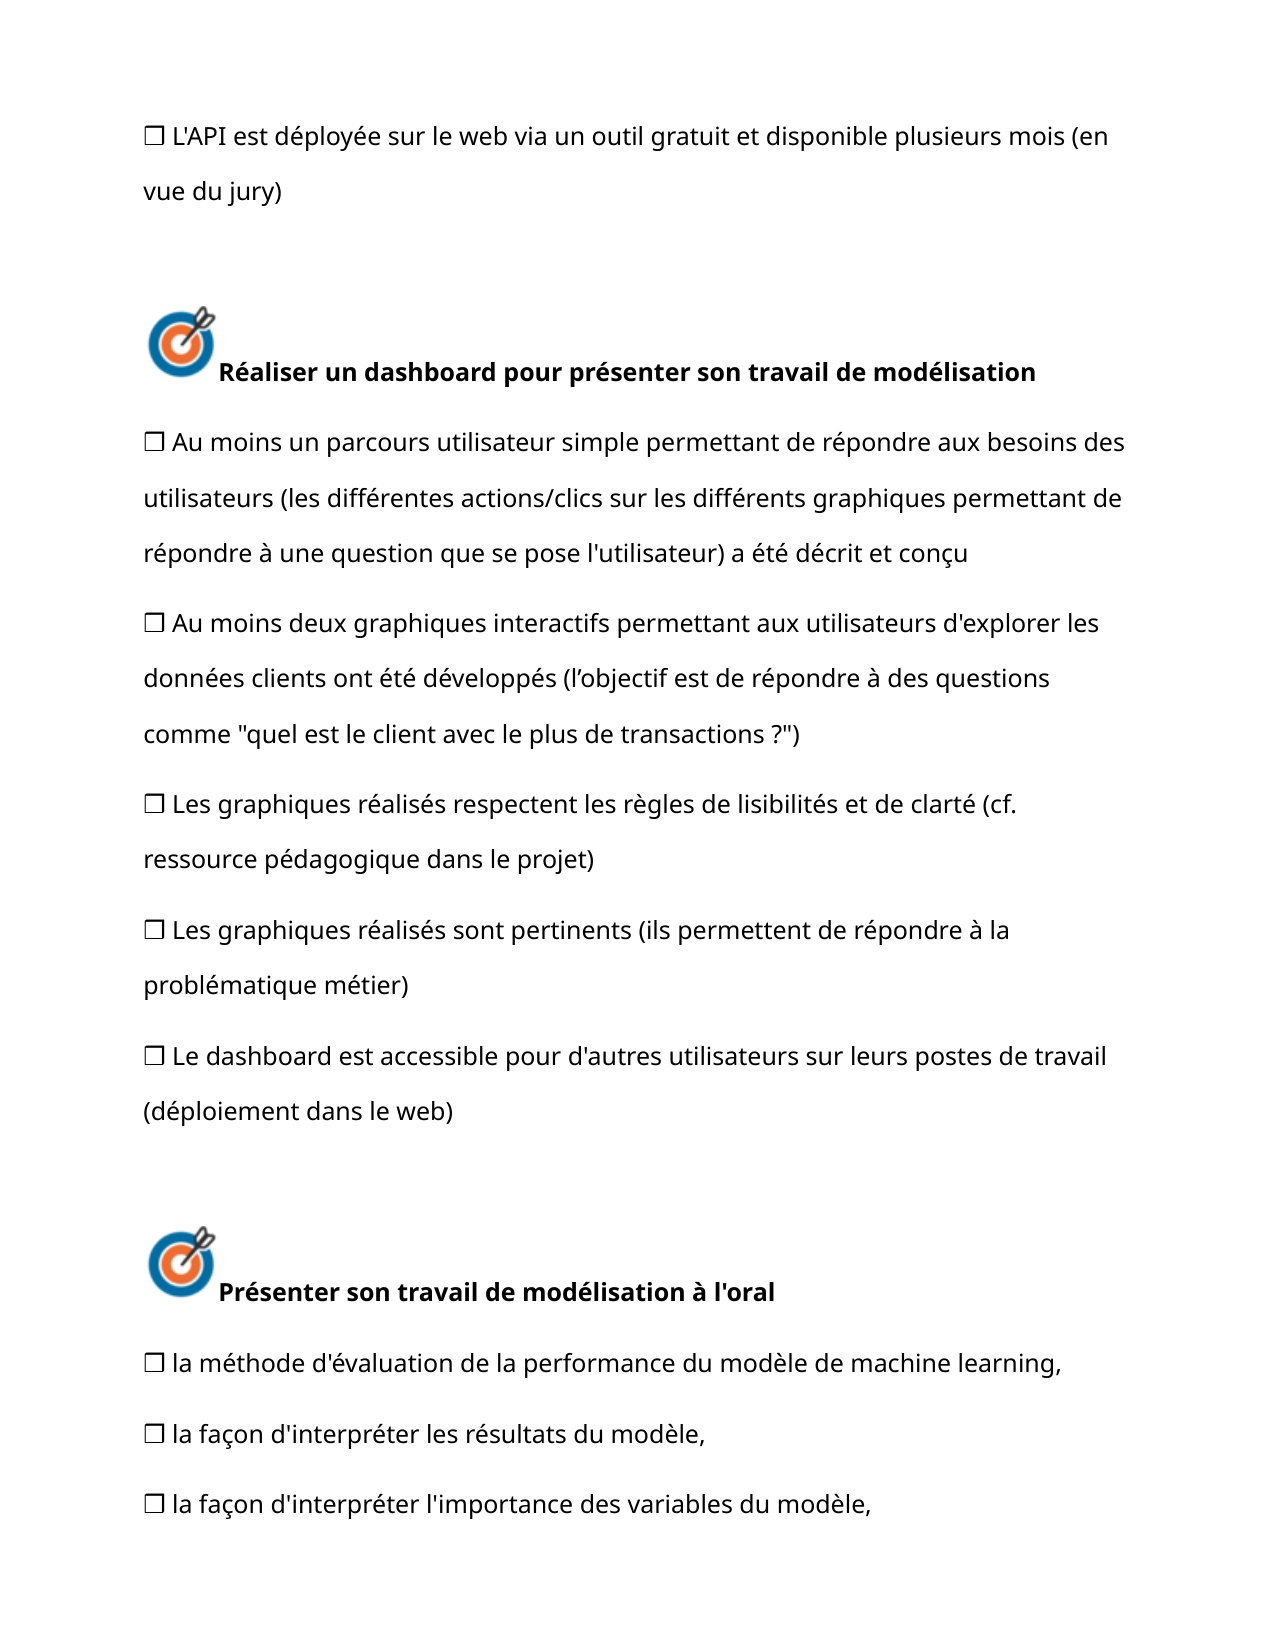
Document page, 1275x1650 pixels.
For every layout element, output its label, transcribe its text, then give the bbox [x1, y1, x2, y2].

text Présenter son travail de modélisation à l'oral [143, 1227, 1132, 1309]
text ❒ la façon d'interpréter les résultats du modèle, [143, 1416, 1132, 1450]
text Réaliser un dashboard pour présenter son travail de modélisation [143, 306, 1132, 388]
text ❒ Les graphiques réalisés respectent les règles de lisibilités et de clarté (cf. ressource pédagogique dans le projet) [143, 787, 1132, 876]
text ❒ L'API est déployée sur le web via un outil gratuit et disponible plusieurs mois (en vue du jury) [143, 118, 1132, 207]
picture [143, 306, 219, 382]
text ❒ la méthode d'évaluation de la performance du modèle de machine learning, [143, 1346, 1132, 1380]
text ❒ Au moins un parcours utilisateur simple permettant de répondre aux besoins des utilisateurs (les différentes actions/clics sur les différents graphiques permettant de répondre à une question que se pose l'utilisateur) a été décrit et conçu [143, 425, 1132, 569]
text ❒ la façon d'interpréter l'importance des variables du modèle, [143, 1487, 1132, 1521]
picture [143, 1226, 219, 1302]
text ❒ Les graphiques réalisés sont pertinents (ils permettent de répondre à la problématique métier) [143, 913, 1132, 1002]
text ❒ Le dashboard est accessible pour d'autres utilisateurs sur leurs postes de travail (déploiement dans le web) [143, 1039, 1132, 1128]
text ❒ Au moins deux graphiques interactifs permettant aux utilisateurs d'explorer les données clients ont été développés (l’objectif est de répondre à des questions comme "quel est le client avec le plus de transactions ?") [143, 606, 1132, 750]
